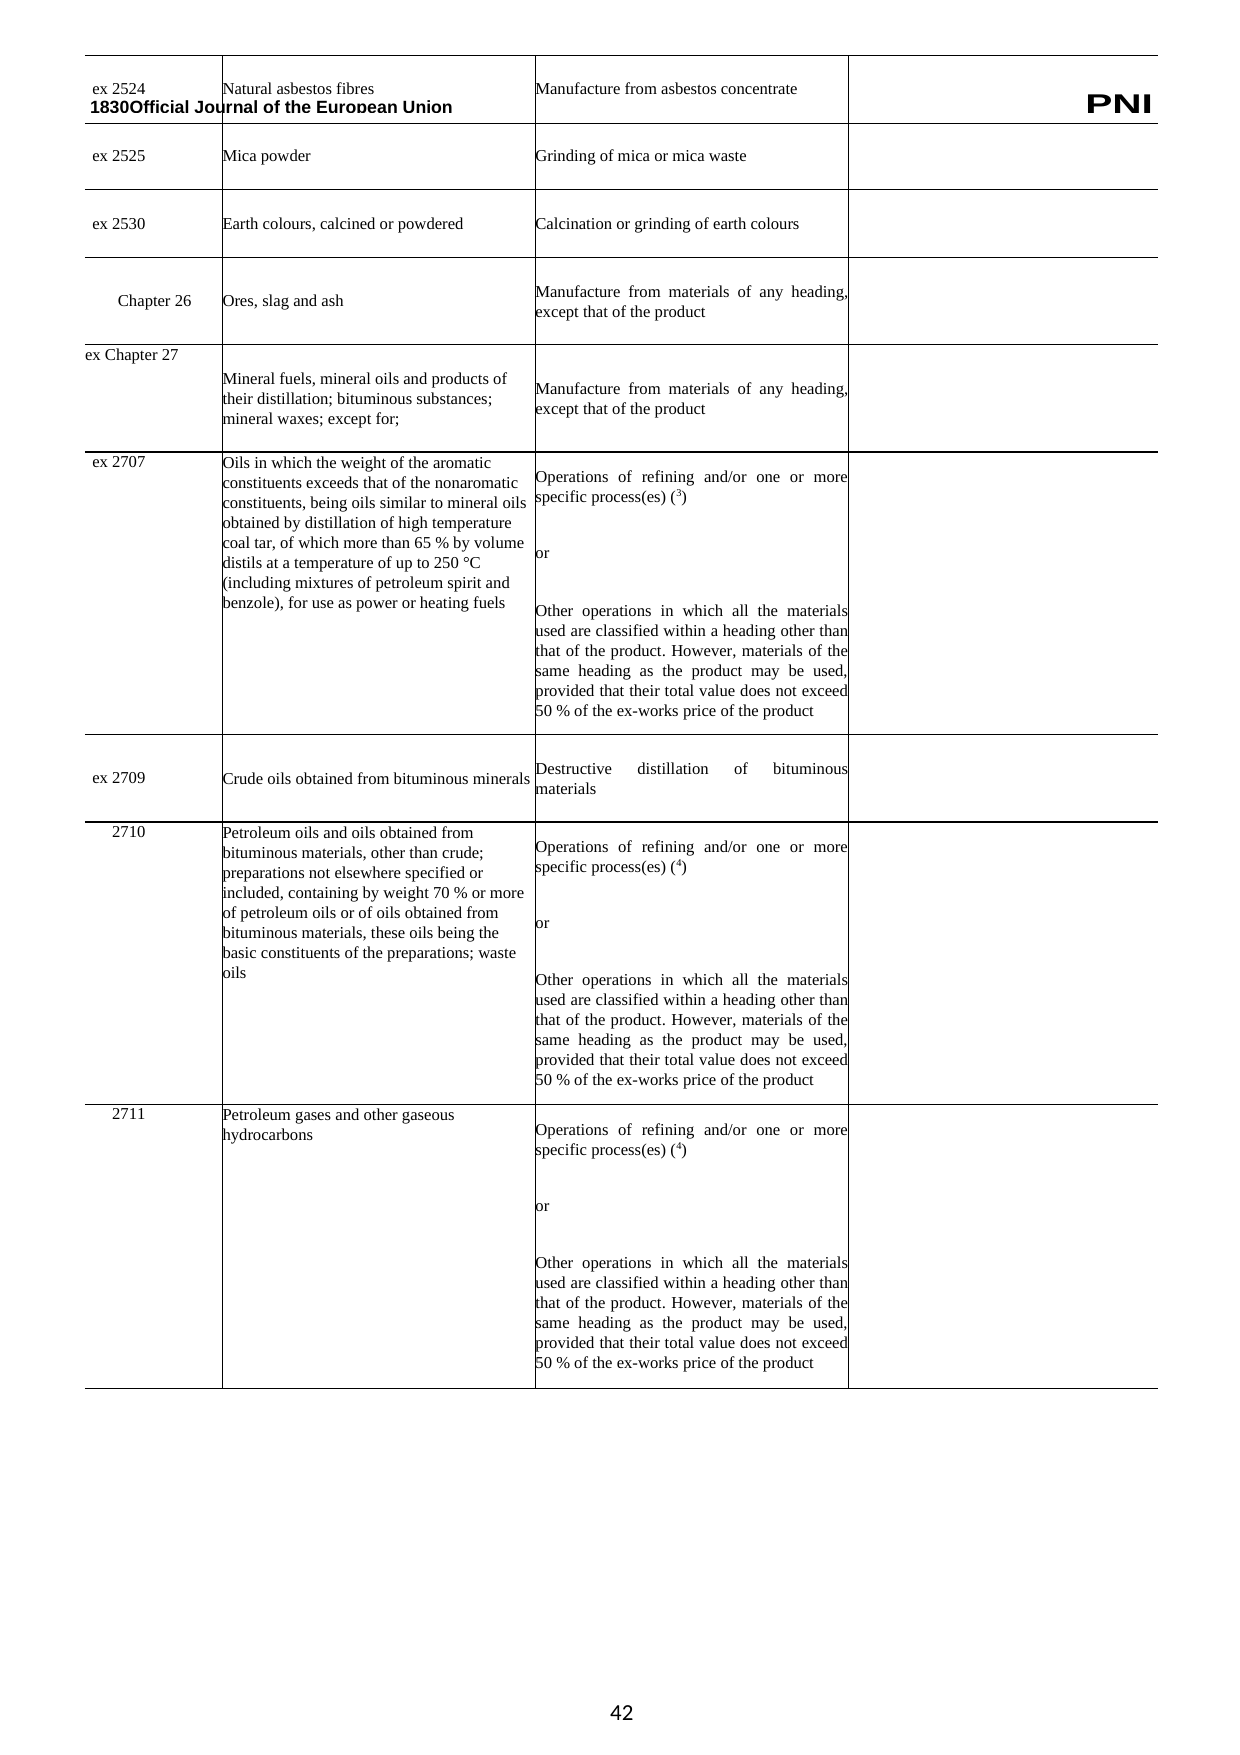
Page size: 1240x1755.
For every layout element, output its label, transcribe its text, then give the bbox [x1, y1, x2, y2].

table_cell [849, 823, 1158, 1104]
table_cell Manufacture from materials of any heading, except that of the product [536, 258, 848, 344]
table_cell 2710 [85, 823, 222, 1104]
table_cell Operations of refining and/or one or more specific process(es) (4) or Other operations in which all the materials used are classified within a heading other than that of the product. However, materials of the same heading as the product may be used, provided that their total value does not exceed 50 % of the ex-works price of the product [536, 1105, 848, 1388]
table_cell Mica powder [223, 124, 535, 189]
table_cell [849, 258, 1158, 344]
table_cell Oils in which the weight of the aromatic constituents exceeds that of the non­aromatic constituents, being oils similar to mineral oils obtained by distillation of high temperature coal tar, of which more than 65 % by volume distils at a temperature of up to 250 °C (including mixtures of petroleum spirit and benzole), for use as power or heating fuels [223, 453, 535, 734]
table_cell Crude oils obtained from bituminous minerals [223, 735, 535, 821]
table_cell 2711 [85, 1105, 222, 1388]
table_cell Chapter 26 [85, 258, 222, 344]
table_cell [849, 190, 1158, 257]
table_cell Earth colours, calcined or powdered [223, 190, 535, 257]
table_cell Manufacture from materials of any heading, except that of the product [536, 345, 848, 451]
table_cell Operations of refining and/or one or more specific process(es) (3) or Other operations in which all the materials used are classified within a heading other than that of the product. However, materials of the same heading as the product may be used, provided that their total value does not exceed 50 % of the ex-works price of the product [536, 453, 848, 734]
table_cell Ores, slag and ash [223, 258, 535, 344]
table_cell ex 2530 [85, 190, 222, 257]
table_cell [849, 345, 1158, 451]
table_cell [849, 56, 1158, 122]
table_cell ex 2525 [85, 124, 222, 189]
table_cell ex Chapter 27 [85, 345, 222, 451]
table_cell ex 2524 [85, 56, 222, 122]
table_cell Manufacture from asbestos concentrate [536, 56, 848, 88]
table_cell Natural asbestos fibres [223, 56, 535, 88]
table_cell ex 2707 [85, 453, 222, 734]
table_cell [849, 453, 1158, 734]
table_cell [849, 124, 1158, 189]
table_cell Petroleum oils and oils obtained from bituminous materials, other than crude; preparations not elsewhere specified or included, containing by weight 70 % or more of petroleum oils or of oils obtained from bituminous materials, these oils being the basic constituents of the preparations; waste oils [223, 823, 535, 1104]
table_cell Natural asbestos fibres [223, 113, 535, 122]
table_cell Petroleum gases and other gaseous hydrocarbons [223, 1105, 535, 1388]
table_cell Grinding of mica or mica waste [536, 124, 848, 189]
table_cell [849, 1105, 1158, 1388]
table_cell Destructive distillation of bituminous materials [536, 735, 848, 821]
table_cell Operations of refining and/or one or more specific process(es) (4) or Other operations in which all the materials used are classified within a heading other than that of the product. However, materials of the same heading as the product may be used, provided that their total value does not exceed 50 % of the ex-works price of the product [536, 823, 848, 1104]
table_cell Calcination or grinding of earth colours [536, 190, 848, 257]
table_cell Manufacture from asbestos concentrate [536, 113, 848, 122]
table_cell Mineral fuels, mineral oils and products of their distillation; bituminous substances; mineral waxes; except for; [223, 345, 535, 451]
table_cell [849, 735, 1158, 821]
table_cell ex 2709 [85, 735, 222, 821]
